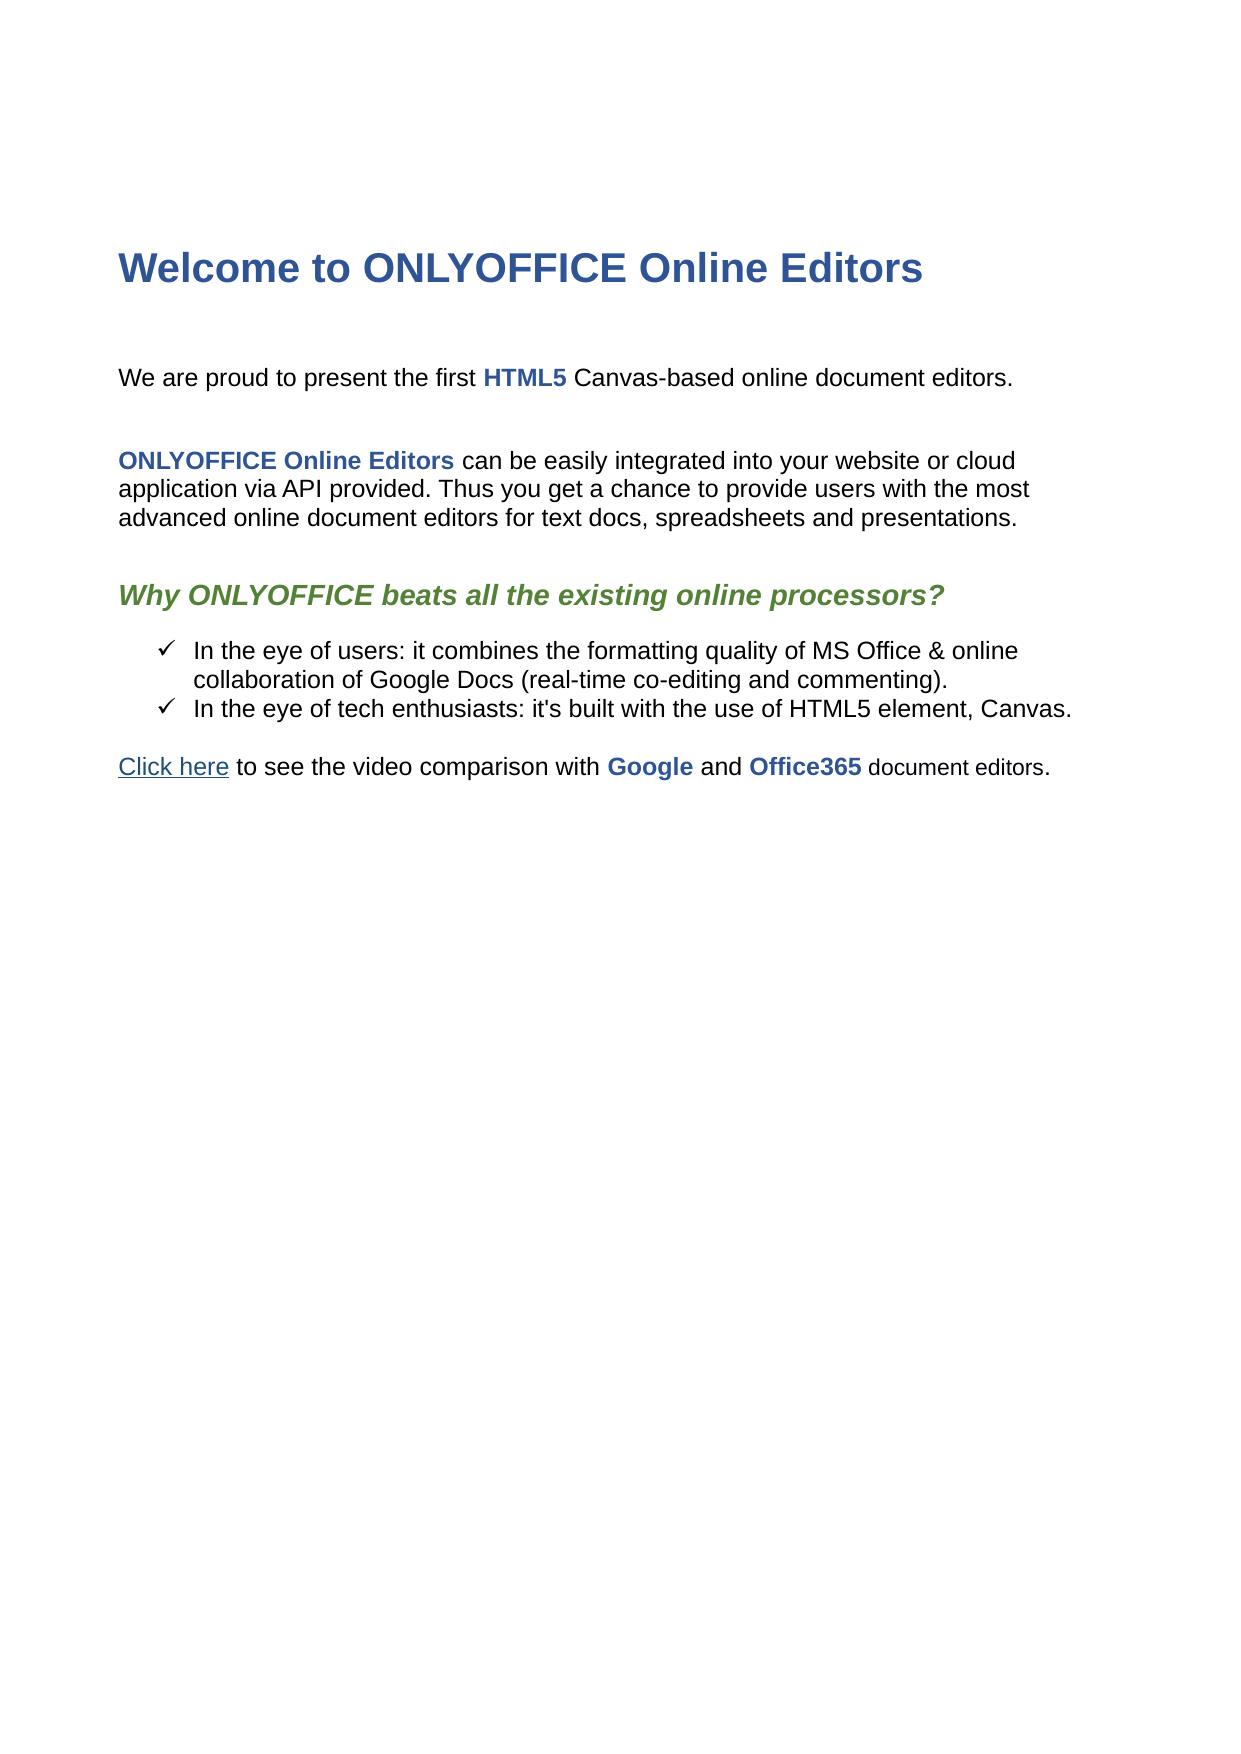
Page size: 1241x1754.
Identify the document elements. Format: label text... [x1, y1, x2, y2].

text We are proud to present the first HTML5 Canvas-based online document editors. [118, 363, 1122, 392]
text Why ONLYOFFICE beats all the existing online processors? [118, 578, 1122, 611]
text Click here to see the video comparison with Google and Office365 document editors. [118, 752, 1122, 781]
list In the eye of tech enthusiasts: it's built with the use of HTML5 element, Canvas. [156, 694, 1122, 723]
text ONLYOFFICE Online Editors can be easily integrated into your website or cloud application via API provided. Thus you get a chance to provide users with the most advanced online document editors for text docs, spreadsheets and presentations. [118, 446, 1122, 532]
list In the eye of users: it combines the formatting quality of MS Office & online collaboration of Google Docs (real-time co-editing and commenting). [156, 636, 1122, 694]
subtitle Welcome to ONLYOFFICE Online Editors [118, 243, 1122, 291]
